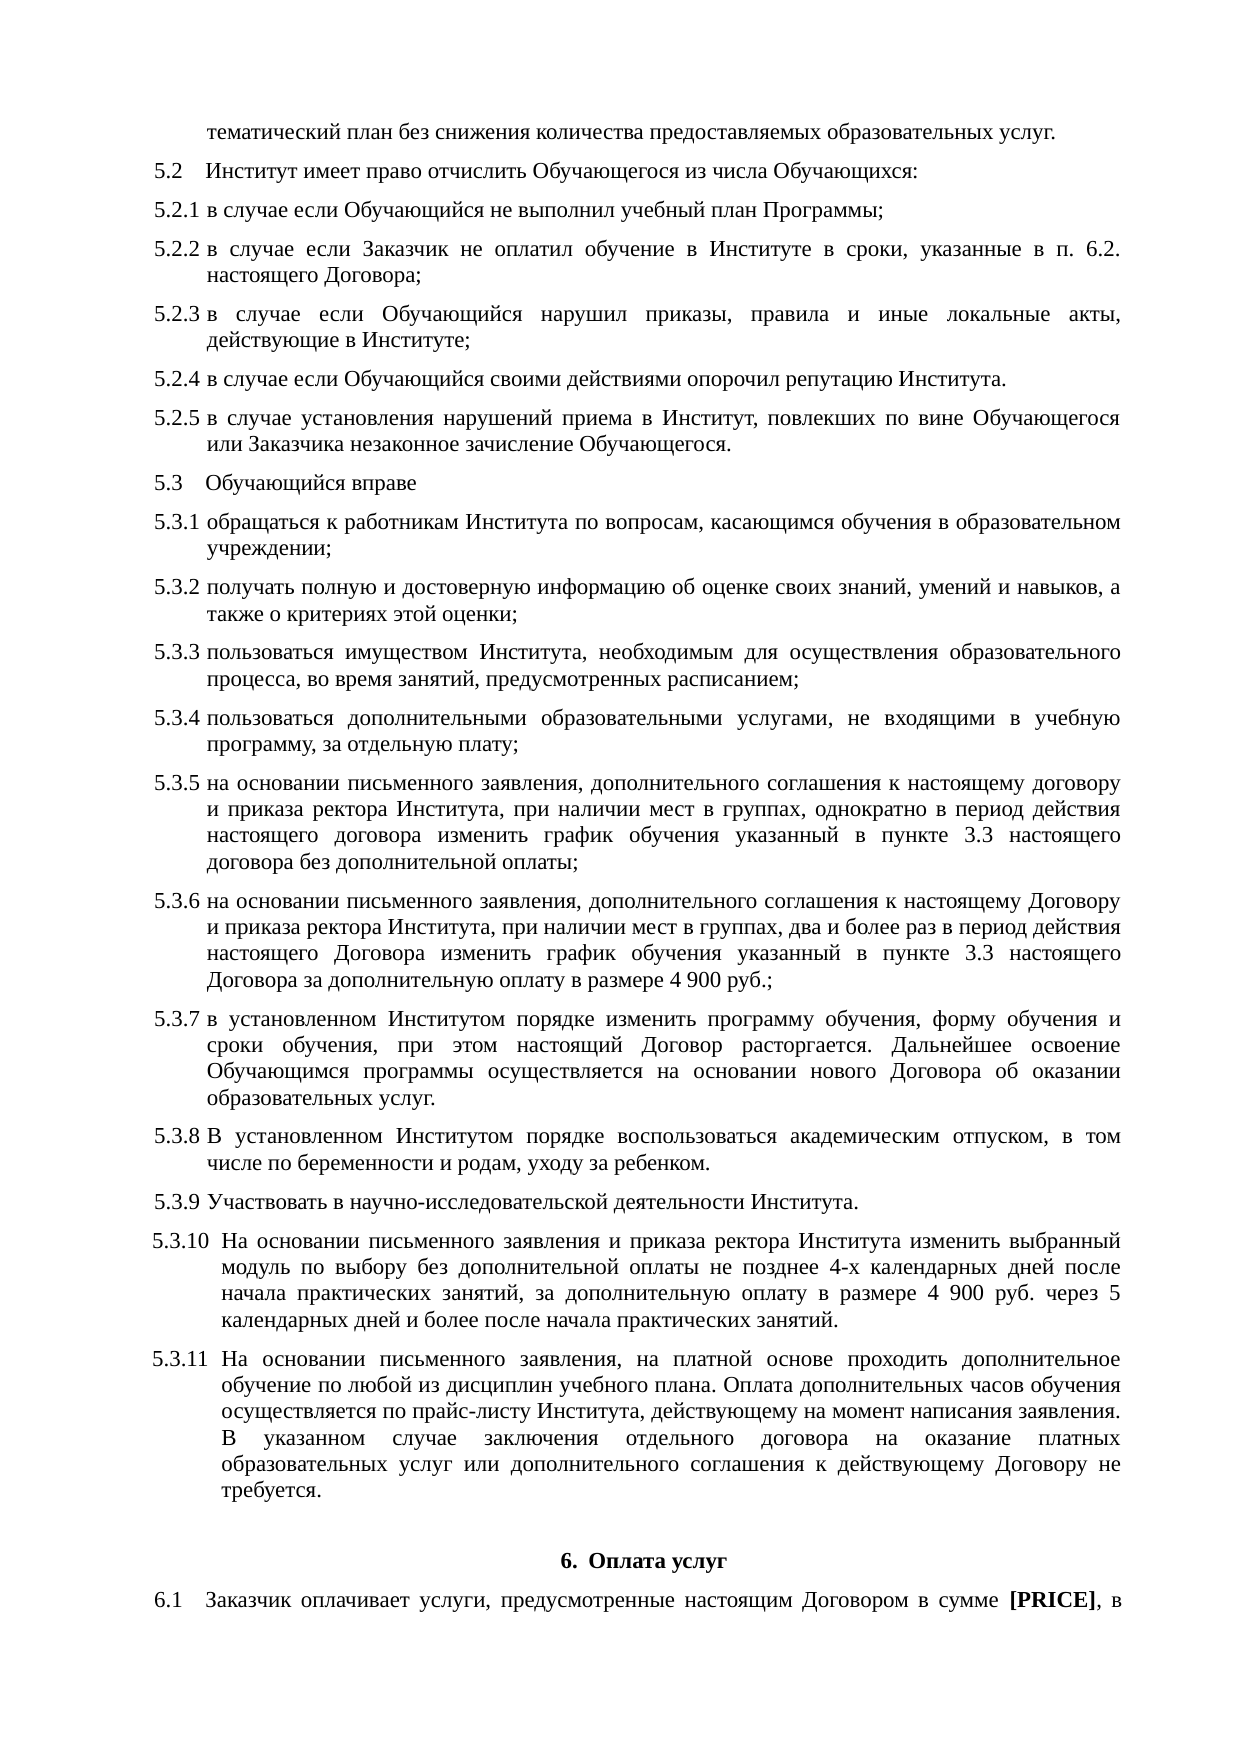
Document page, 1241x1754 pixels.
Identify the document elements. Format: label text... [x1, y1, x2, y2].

list Участвовать в научно-исследовательской деятельности Института. [148, 1188, 1122, 1214]
list в случае если Обучающийся нарушил приказы, правила и иные локальные акты, действующие в Институте; [148, 300, 1122, 353]
list в случае если Обучающийся не выполнил учебный план Программы; [148, 196, 1122, 222]
list Заказчик оплачивает услуги, предусмотренные настоящим Договором в сумме [PRICE], в [148, 1586, 1122, 1613]
list на основании письменного заявления, дополнительного соглашения к настоящему договору и приказа ректора Института, при наличии мест в группах, однократно в период действия настоящего договора изменить график обучения указанный в пункте 3.3 настоящего договора без дополнительной оплаты; [148, 769, 1122, 874]
list в случае установления нарушений приема в Институт, повлекших по вине Обучающегося или Заказчика незаконное зачисление Обучающегося. [148, 404, 1122, 457]
list Оплата услуг [118, 1547, 1122, 1574]
list в случае если Обучающийся своими действиями опорочил репутацию Института. [148, 365, 1122, 391]
list На основании письменного заявления и приказа ректора Института изменить выбранный модуль по выбору без дополнительной оплаты не позднее 4-х календарных дней после начала практических занятий, за дополнительную оплату в размере 4 900 руб. через 5 календарных дней и более после начала практических занятий. [146, 1227, 1122, 1332]
list Обучающийся вправе [148, 469, 1122, 496]
list на основании письменного заявления, дополнительного соглашения к настоящему Договору и приказа ректора Института, при наличии мест в группах, два и более раз в период действия настоящего Договора изменить график обучения указанный в пункте 3.3 настоящего Договора за дополнительную оплату в размере 4 900 руб.; [148, 887, 1122, 992]
list в случае если Заказчик не оплатил обучение в Институте в сроки, указанные в п. 6.2. настоящего Договора; [148, 235, 1122, 287]
list На основании письменного заявления, на платной основе проходить дополнительное обучение по любой из дисциплин учебного плана. Оплата дополнительных часов обучения осуществляется по прайс-листу Института, действующему на момент написания заявления. В указанном случае заключения отдельного договора на оказание платных образовательных услуг или дополнительного соглашения к действующему Договору не требуется. [146, 1344, 1122, 1503]
list Институт имеет право отчислить Обучающегося из числа Обучающихся: [148, 157, 1122, 183]
list тематический план без снижения количества предоставляемых образовательных услуг. [148, 118, 1122, 144]
list пользоваться имуществом Института, необходимым для осуществления образовательного процесса, во время занятий, предусмотренных расписанием; [148, 638, 1122, 691]
list в установленном Институтом порядке изменить программу обучения, форму обучения и сроки обучения, при этом настоящий Договор расторгается. Дальнейшее освоение Обучающимся программы осуществляется на основании нового Договора об оказании образовательных услуг. [148, 1005, 1122, 1110]
list В установленном Институтом порядке воспользоваться академическим отпуском, в том числе по беременности и родам, уходу за ребенком. [148, 1123, 1122, 1175]
list обращаться к работникам Института по вопросам, касающимся обучения в образовательном учреждении; [148, 508, 1122, 561]
list получать полную и достоверную информацию об оценке своих знаний, умений и навыков, а также о критериях этой оценки; [148, 573, 1122, 626]
list пользоваться дополнительными образовательными услугами, не входящими в учебную программу, за отдельную плату; [148, 704, 1122, 756]
